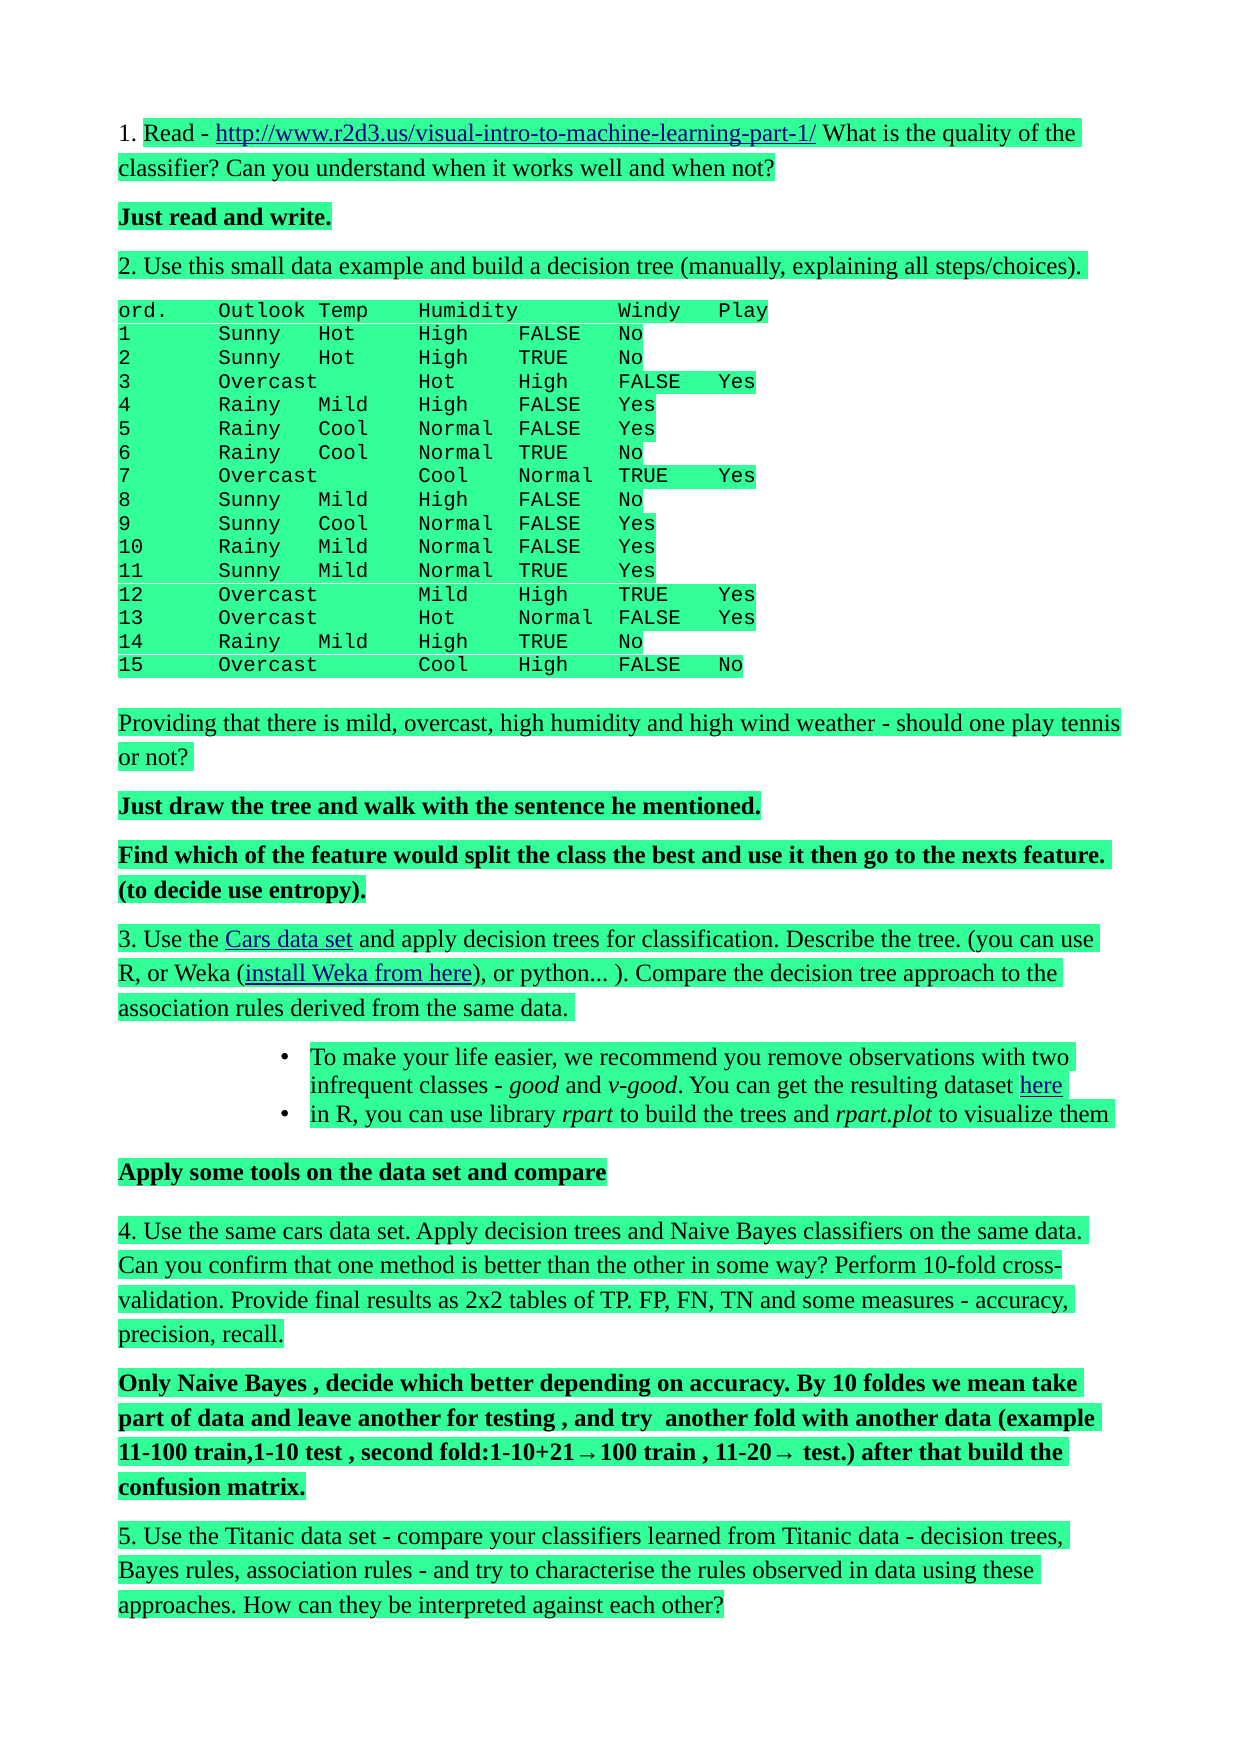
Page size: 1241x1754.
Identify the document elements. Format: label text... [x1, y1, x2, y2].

text 2. Use this small data example and build a decision tree (manually, explaining all steps/choices). [118, 251, 1122, 279]
text ord. Outlook Temp Humidity Windy Play [118, 300, 1122, 323]
list in R, you can use library rpart to build the trees and rpart.plot to visualize them [280, 1099, 1122, 1128]
text Just read and write. [118, 202, 1122, 230]
text 9 Sunny Cool Normal FALSE Yes [118, 513, 1122, 536]
list To make your life easier, we recommend you remove observations with two infrequent classes - good and v-good. You can get the resulting dataset here [280, 1042, 1122, 1099]
text 4. Use the same cars data set. Apply decision trees and Naive Bayes classifiers on the same data. Can you confirm that one method is better than the other in some way? Perform 10-fold cross-validation. Provide final results as 2x2 tables of TP. FP, FN, TN and some measures - accuracy, precision, recall. [118, 1216, 1122, 1348]
text 4 Rainy Mild High FALSE Yes [118, 394, 1122, 418]
text 5. Use the Titanic data set - compare your classifiers learned from Titanic data - decision trees, Bayes rules, association rules - and try to characterise the rules observed in data using these approaches. How can they be interpreted against each other? [118, 1521, 1122, 1618]
text 8 Sunny Mild High FALSE No [118, 489, 1122, 513]
text 3. Use the Cars data set and apply decision trees for classification. Describe the tree. (you can use R, or Weka (install Weka from here), or python... ). Compare the decision tree approach to the association rules derived from the same data. [118, 924, 1122, 1021]
text 13 Overcast Hot Normal FALSE Yes [118, 607, 1122, 631]
text 11 Sunny Mild Normal TRUE Yes [118, 560, 1122, 583]
text Find which of the feature would split the class the best and use it then go to the nexts feature. (to decide use entropy). [118, 840, 1122, 903]
text 6 Rainy Cool Normal TRUE No [118, 442, 1122, 465]
text 12 Overcast Mild High TRUE Yes [118, 583, 1122, 607]
text 7 Overcast Cool Normal TRUE Yes [118, 465, 1122, 489]
text Providing that there is mild, overcast, high humidity and high wind weather - should one play tennis or not? [118, 708, 1122, 771]
text 2 Sunny Hot High TRUE No [118, 347, 1122, 371]
list Apply some tools on the data set and compare [118, 1157, 1122, 1186]
text 15 Overcast Cool High FALSE No [118, 654, 1122, 678]
text 5 Rainy Cool Normal FALSE Yes [118, 418, 1122, 442]
text 1. Read - http://www.r2d3.us/visual-intro-to-machine-learning-part-1/ What is the quality of the classifier? Can you understand when it works well and when not? [118, 118, 1122, 181]
text Just draw the tree and walk with the sentence he mentioned. [118, 791, 1122, 820]
text 3 Overcast Hot High FALSE Yes [118, 371, 1122, 394]
text 14 Rainy Mild High TRUE No [118, 631, 1122, 654]
text 1 Sunny Hot High FALSE No [118, 323, 1122, 347]
text Only Naive Bayes , decide which better depending on accuracy. By 10 foldes we mean take part of data and leave another for testing , and try another fold with another data (example 11-100 train,1-10 test , second fold:1-10+21→100 train , 11-20→ test.) after that build the confusion matrix. [118, 1368, 1122, 1500]
text 10 Rainy Mild Normal FALSE Yes [118, 536, 1122, 560]
